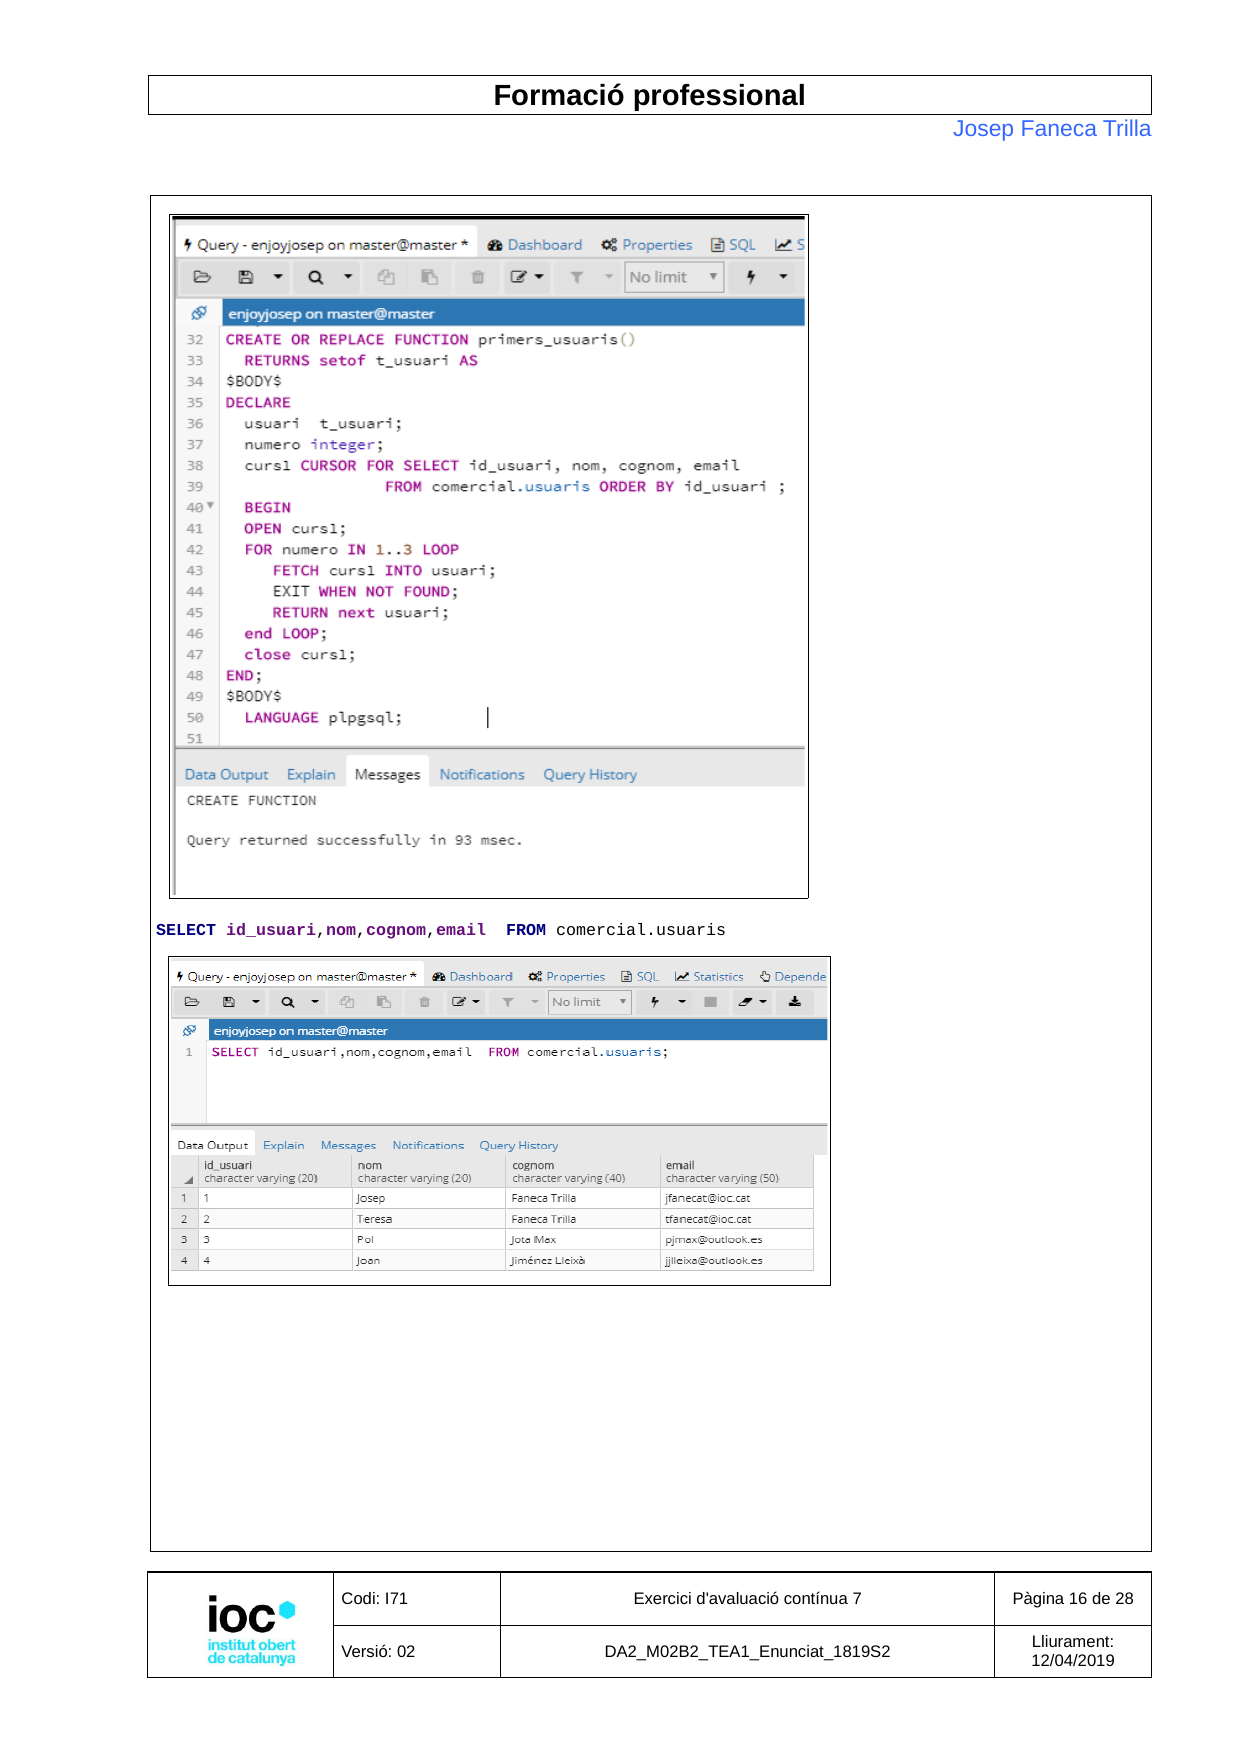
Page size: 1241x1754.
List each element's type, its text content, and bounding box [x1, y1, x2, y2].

table_header [151, 1283, 1151, 1551]
picture [171, 958, 828, 1283]
picture [195, 1581, 309, 1677]
table_header SELECT id_usuari,nom,cognom,email FROM comercial.usuaris [151, 196, 1151, 1282]
picture [172, 216, 805, 895]
